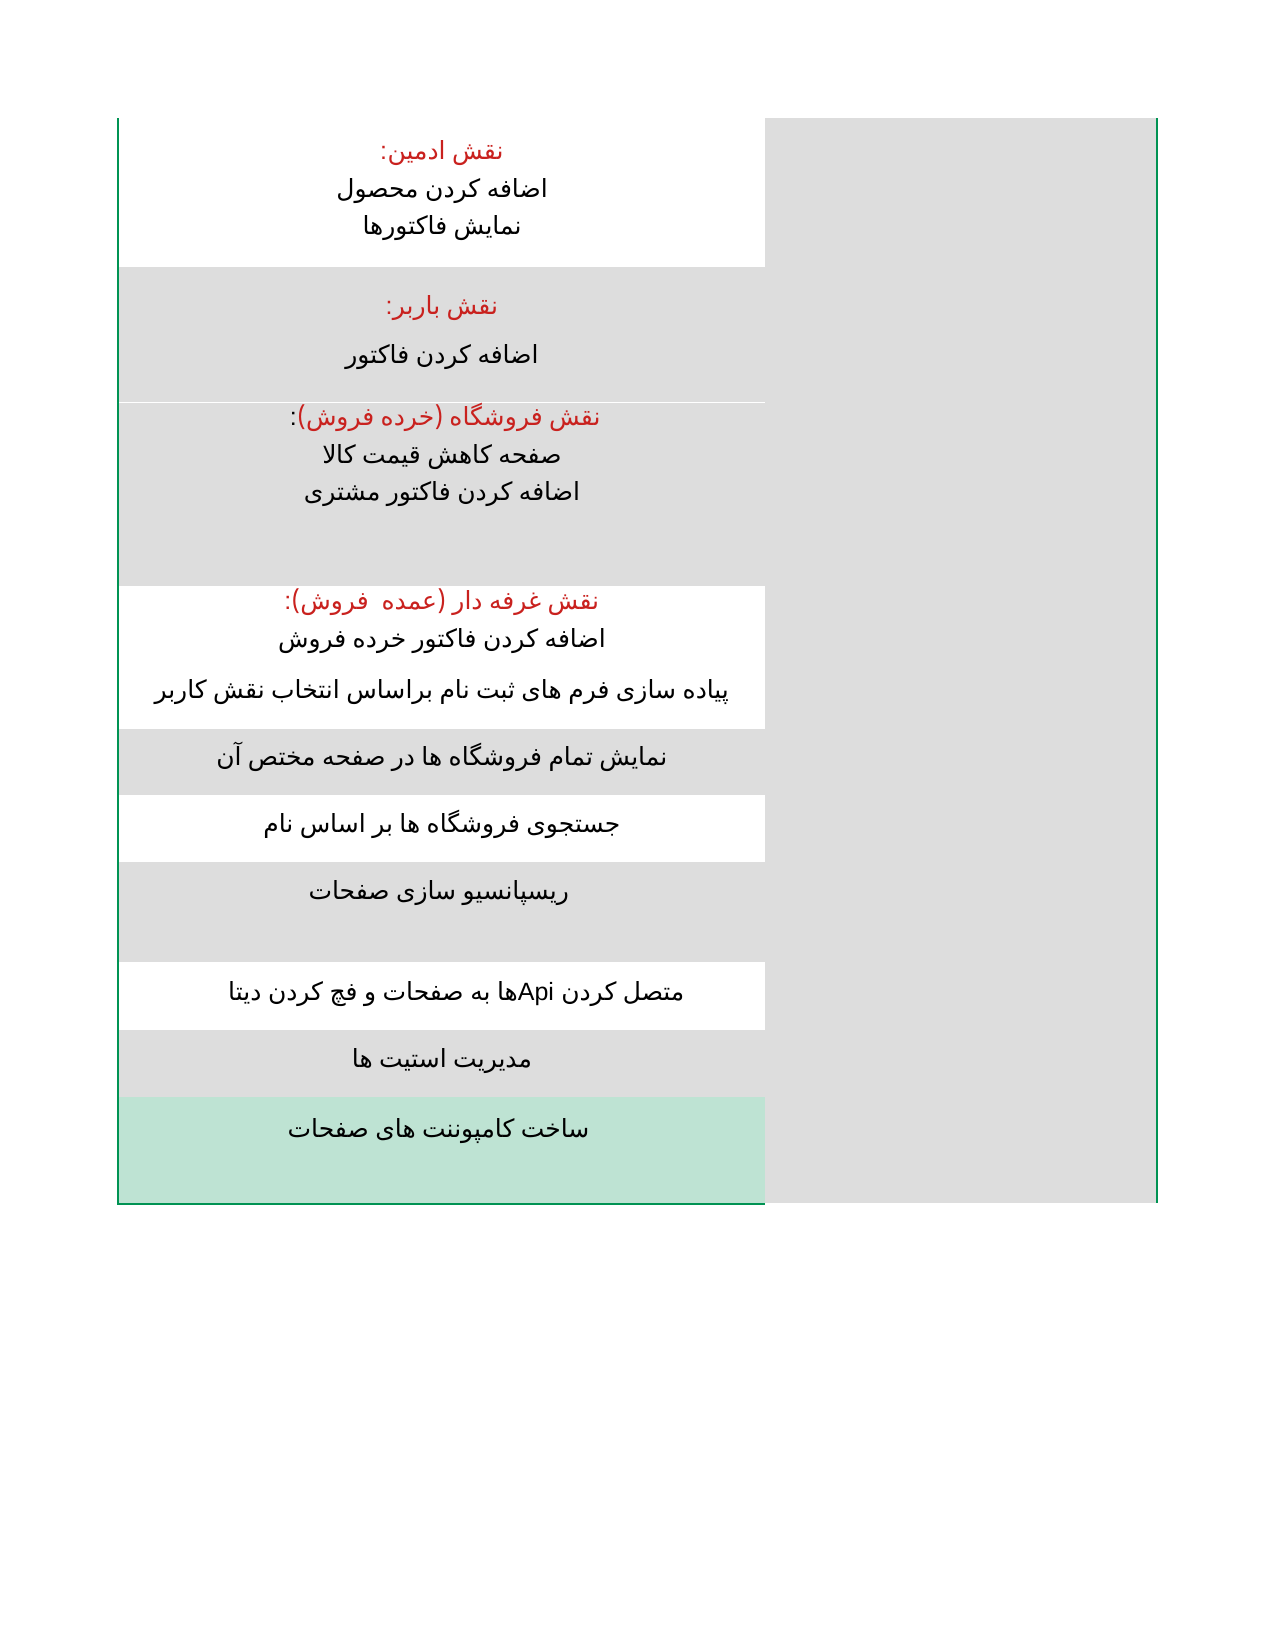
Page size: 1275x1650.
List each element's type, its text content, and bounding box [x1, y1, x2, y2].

table_cell :نقش باربر اضافه کردن فاکتور [119, 267, 765, 402]
table_cell :نقش ادمین اضافه کردن محصول نمایش فاکتورها [119, 118, 765, 267]
table_cell نمایش تمام فروشگاه ها در صفحه مختص آن [119, 729, 765, 795]
table_cell ریسپانسیو سازی صفحات [119, 862, 765, 962]
table_cell مدیریت استیت ها [119, 1030, 765, 1097]
table_cell جستجوی فروشگاه ها بر اساس نام [119, 795, 765, 862]
table_cell :نقش فروشگاه (خرده فروش) صفحه کاهش قیمت کالا اضافه کردن فاکتور مشتری [119, 403, 765, 586]
table_cell ها به صفحات و فچ کردن دیتاApi متصل کردن [119, 962, 765, 1030]
table_cell ساخت کامپوننت های صفحات [119, 1097, 765, 1203]
table_cell پیاده سازی فرم های ثبت نام براساس انتخاب نقش کاربر [119, 662, 765, 728]
table_cell :نقش غرفه دار (عمده فروش) اضافه کردن فاکتور خرده فروش [119, 586, 765, 662]
